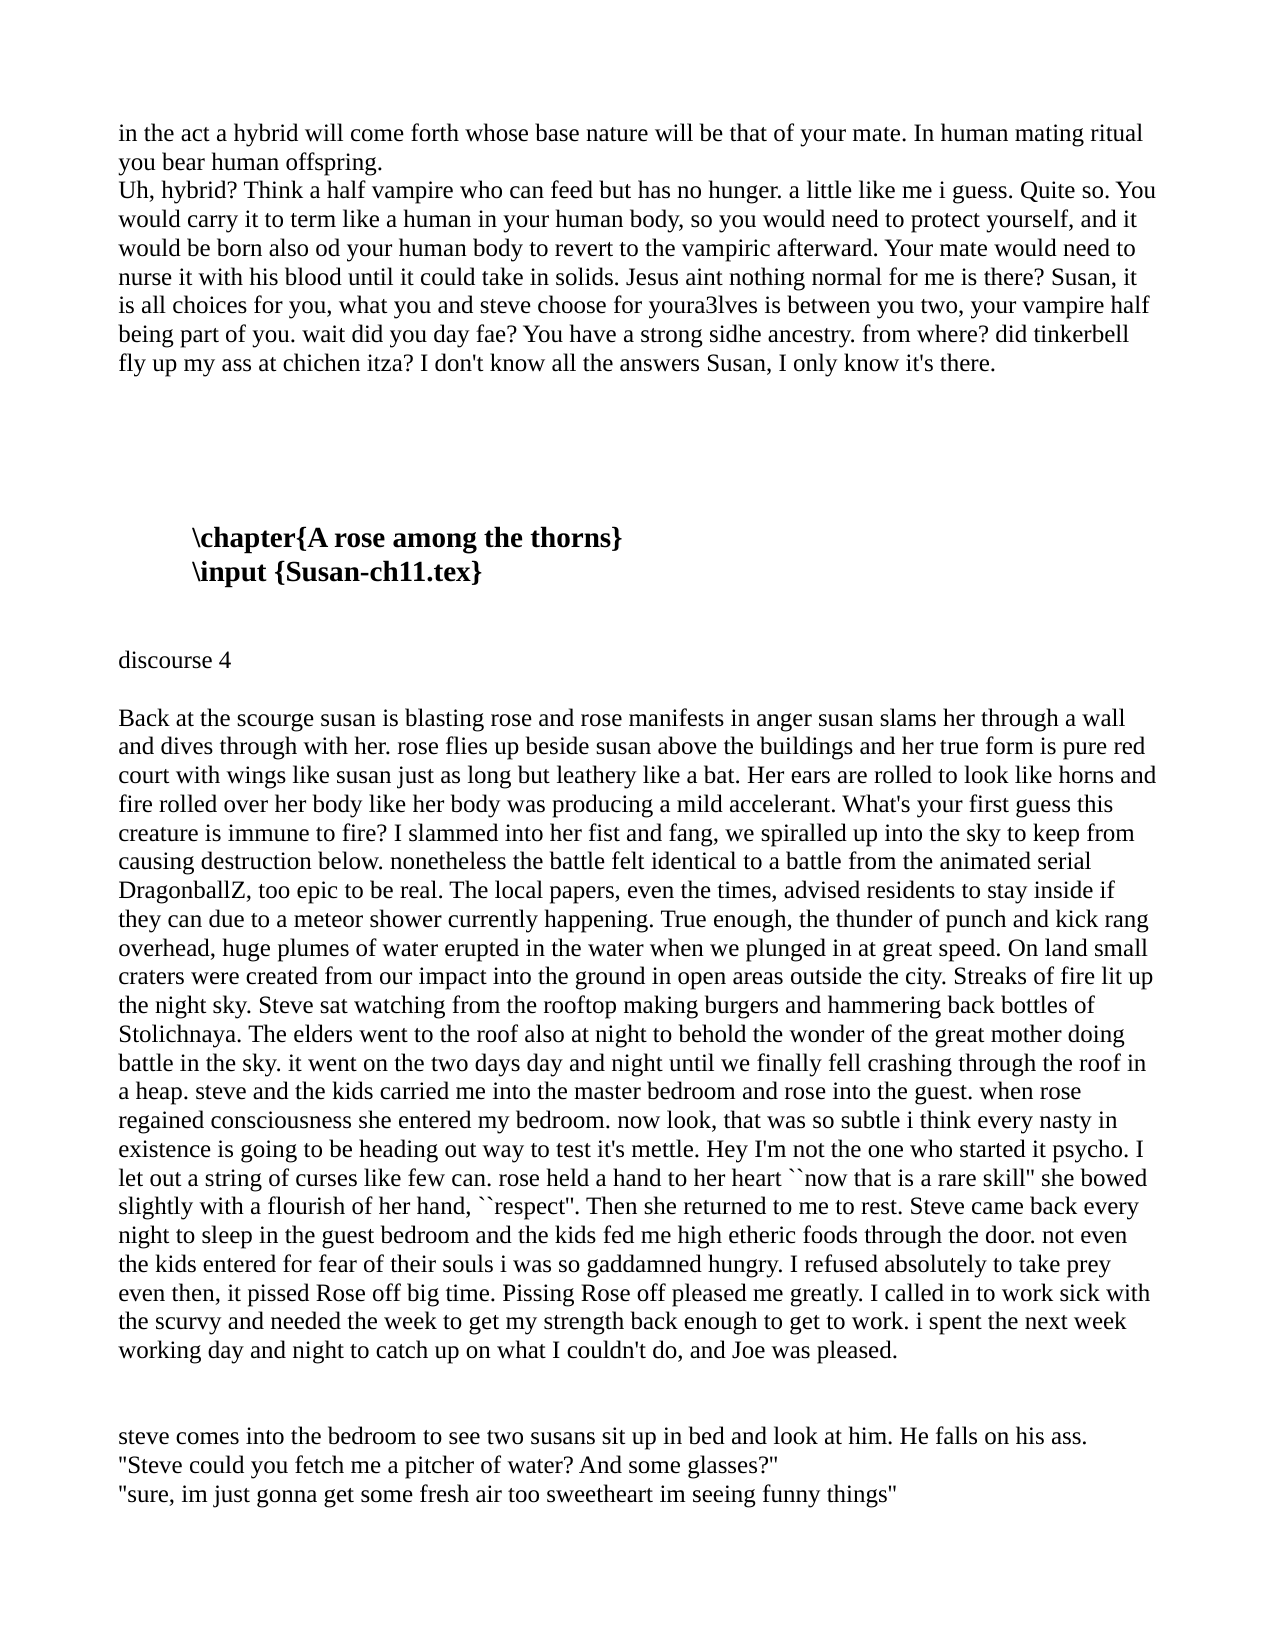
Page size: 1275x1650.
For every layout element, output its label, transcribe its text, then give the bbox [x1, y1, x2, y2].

text discourse 4 [118, 645, 1157, 674]
text \chapter{A rose among the thorns} [118, 521, 1157, 554]
text steve comes into the bedroom to see two susans sit up in bed and look at him. He falls on his ass. ''Steve could you fetch me a pitcher of water? And some glasses?'' [118, 1421, 1157, 1479]
text Back at the scourge susan is blasting rose and rose manifests in anger susan slams her through a wall and dives through with her. rose flies up beside susan above the buildings and her true form is pure red court with wings like susan just as long but leathery like a bat. Her ears are rolled to look like horns and fire rolled over her body like her body was producing a mild accelerant. What's your first guess this creature is immune to fire? I slammed into her fist and fang, we spiralled up into the sky to keep from causing destruction below. nonetheless the battle felt identical to a battle from the animated serial DragonballZ, too epic to be real. The local papers, even the times, advised residents to stay inside if they can due to a meteor shower currently happening. True enough, the thunder of punch and kick rang overhead, huge plumes of water erupted in the water when we plunged in at great speed. On land small craters were created from our impact into the ground in open areas outside the city. Streaks of fire lit up the night sky. Steve sat watching from the rooftop making burgers and hammering back bottles of Stolichnaya. The elders went to the roof also at night to behold the wonder of the great mother doing battle in the sky. it went on the two days day and night until we finally fell crashing through the roof in a heap. steve and the kids carried me into the master bedroom and rose into the guest. when rose regained consciousness she entered my bedroom. now look, that was so subtle i think every nasty in existence is going to be heading out way to test it's mettle. Hey I'm not the one who started it psycho. I let out a string of curses like few can. rose held a hand to her heart ``now that is a rare skill'' she bowed slightly with a flourish of her hand, ``respect''. Then she returned to me to rest. Steve came back every night to sleep in the guest bedroom and the kids fed me high etheric foods through the door. not even the kids entered for fear of their souls i was so gaddamned hungry. I refused absolutely to take prey even then, it pissed Rose off big time. Pissing Rose off pleased me greatly. I called in to work sick with the scurvy and needed the week to get my strength back enough to get to work. i spent the next week working day and night to catch up on what I couldn't do, and Joe was pleased. [118, 703, 1157, 1364]
text ''sure, im just gonna get some fresh air too sweetheart im seeing funny things'' [118, 1479, 1157, 1508]
text in the act a hybrid will come forth whose base nature will be that of your mate. In human mating ritual you bear human offspring. [118, 118, 1157, 176]
text Uh, hybrid? Think a half vampire who can feed but has no hunger. a little like me i guess. Quite so. You would carry it to term like a human in your human body, so you would need to protect yourself, and it would be born also od your human body to revert to the vampiric afterward. Your mate would need to nurse it with his blood until it could take in solids. Jesus aint nothing normal for me is there? Susan, it is all choices for you, what you and steve choose for youra3lves is between you two, your vampire half being part of you. wait did you day fae? You have a strong sidhe ancestry. from where? did tinkerbell fly up my ass at chichen itza? I don't know all the answers Susan, I only know it's there. [118, 176, 1157, 377]
text \input {Susan-ch11.tex} [118, 554, 1157, 588]
